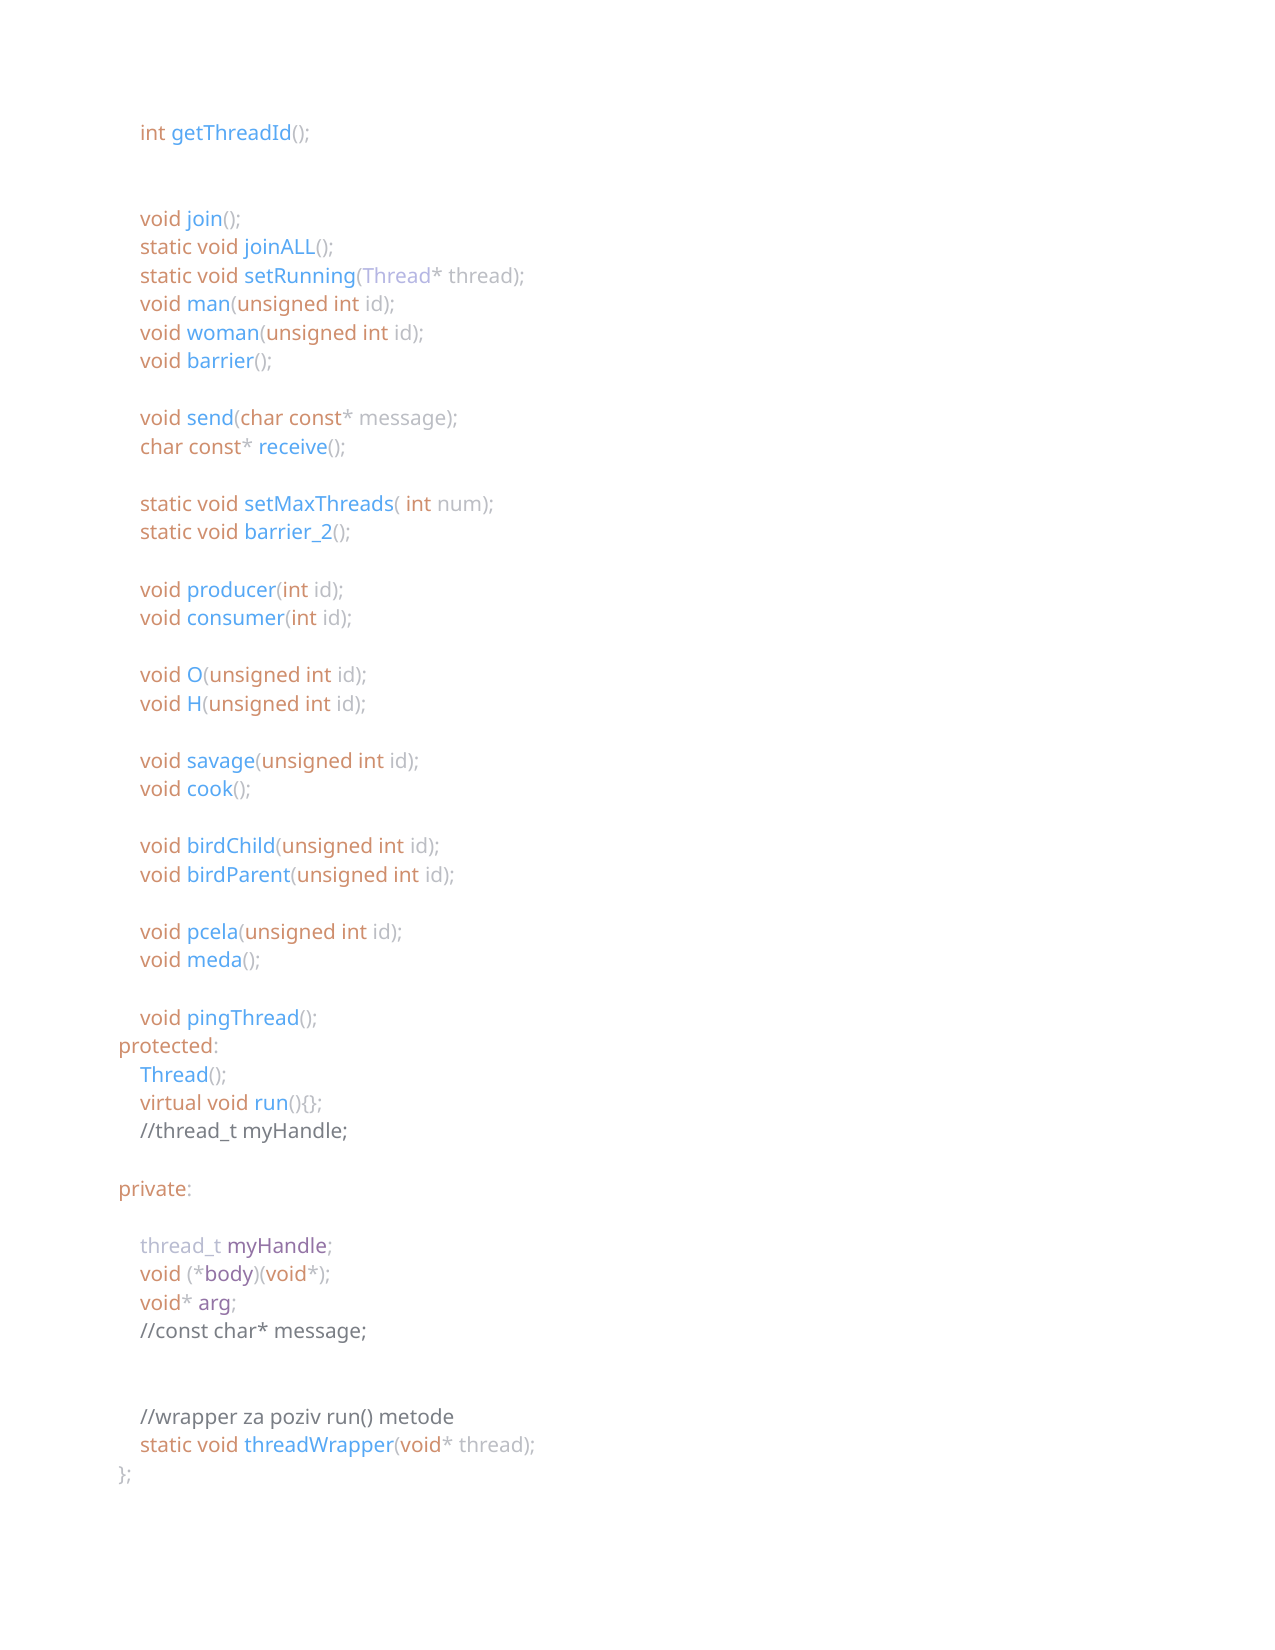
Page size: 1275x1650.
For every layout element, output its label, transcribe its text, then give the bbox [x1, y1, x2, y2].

text int getThreadId(); void join(); static void joinALL(); static void setRunning(Thread* thread); void man(unsigned int id); void woman(unsigned int id); void barrier(); void send(char const* message); char const* receive(); static void setMaxThreads( int num); static void barrier_2(); void producer(int id); void consumer(int id); void O(unsigned int id); void H(unsigned int id); void savage(unsigned int id); void cook(); void birdChild(unsigned int id); void birdParent(unsigned int id); void pcela(unsigned int id); void meda(); void pingThread(); protected: Thread(); virtual void run(){}; //thread_t myHandle; private: thread_t myHandle; void (*body)(void*); void* arg; //const char* message; //wrapper za poziv run() metode static void threadWrapper(void* thread); }; [118, 118, 1157, 1516]
